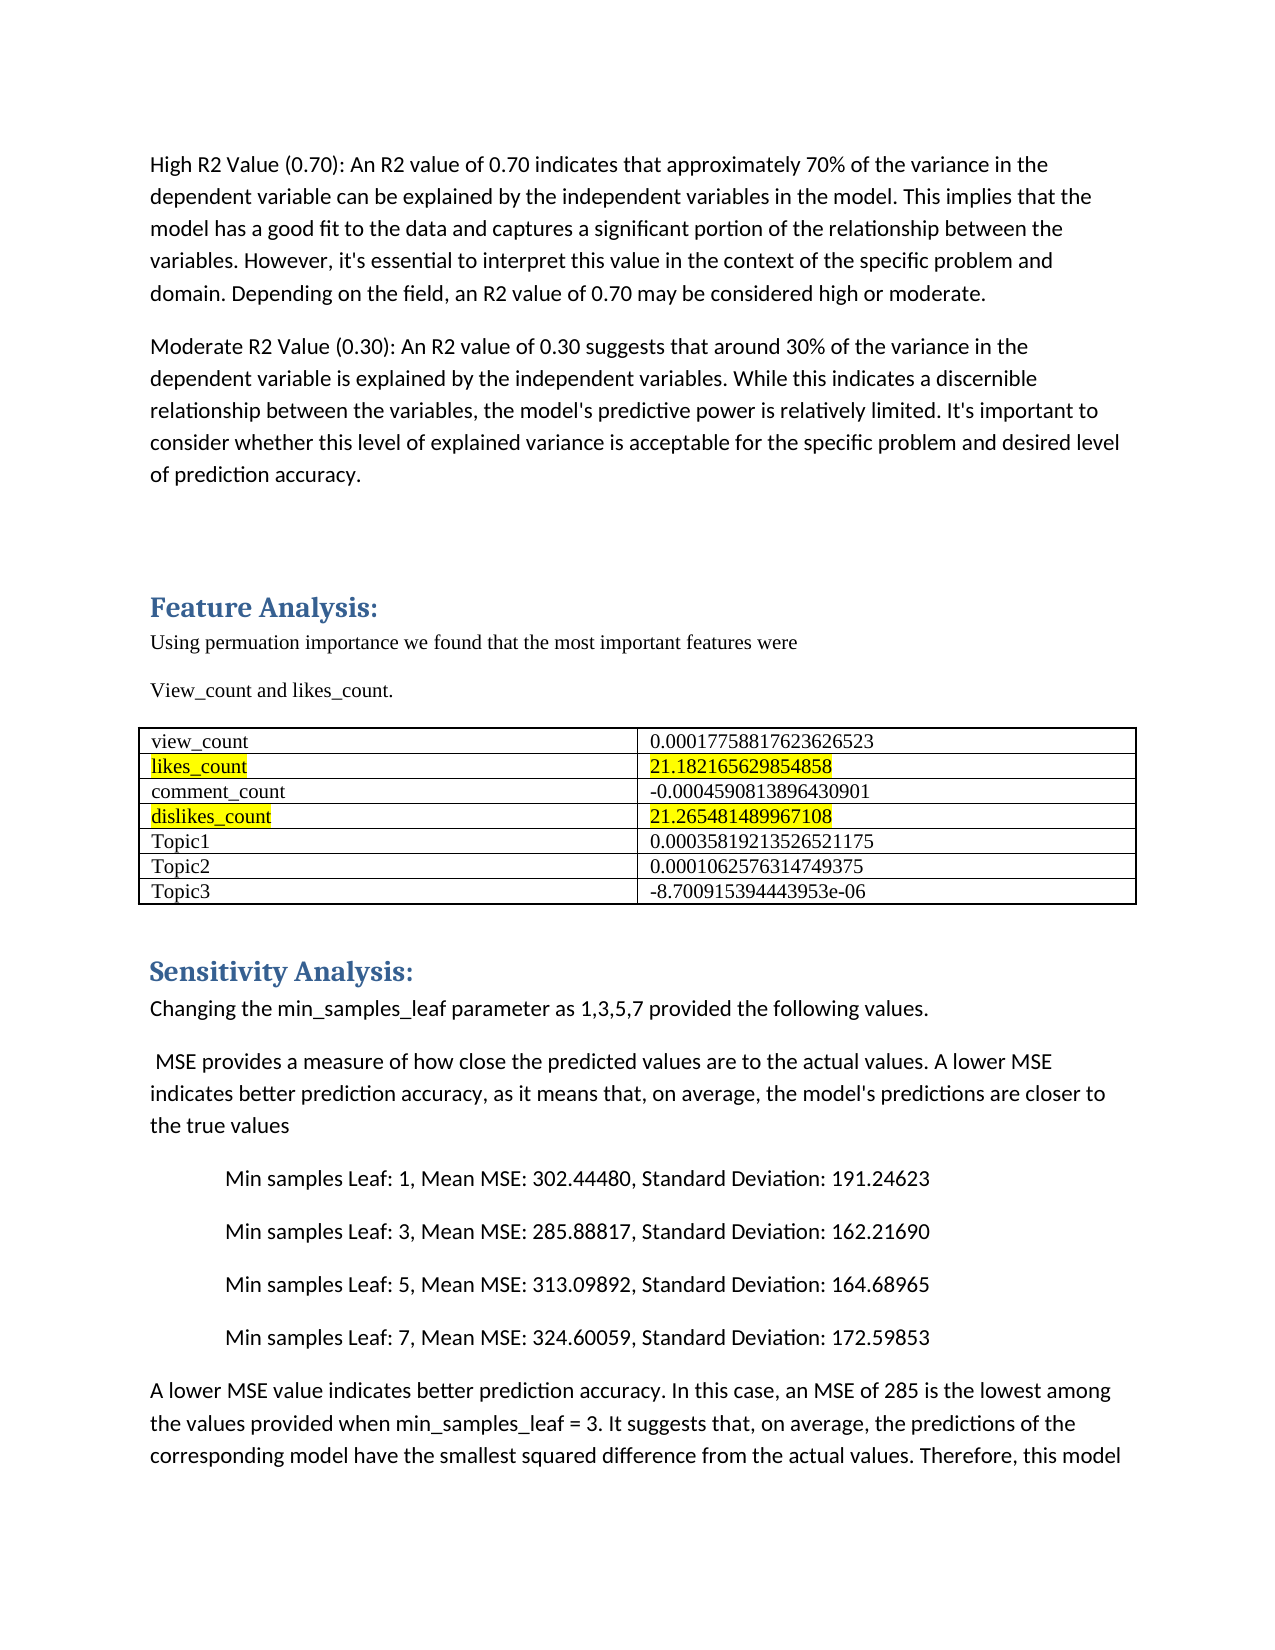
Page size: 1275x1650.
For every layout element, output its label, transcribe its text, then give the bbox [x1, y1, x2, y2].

table_cell -0.0004590813896430901 [638, 779, 1135, 803]
subtitle Sensitivity Analysis: [150, 955, 1125, 989]
text Using permuation importance we found that the most important features were [150, 630, 1125, 654]
table_cell dislikes_count [140, 804, 637, 828]
text Min samples Leaf: 1, Mean MSE: 302.44480, Standard Deviation: 191.24623 [225, 1164, 1125, 1192]
table_cell 21.265481489967108 [638, 804, 1135, 828]
text High R2 Value (0.70): An R2 value of 0.70 indicates that approximately 70% of the variance in the dependent variable can be explained by the independent variables in the model. This implies that the model has a good fit to the data and captures a significant portion of the relationship between the variables. However, it's essential to interpret this value in the context of the specific problem and domain. Depending on the field, an R2 value of 0.70 may be considered high or moderate. [150, 150, 1125, 307]
table_cell 0.0001062576314749375 [638, 854, 1135, 878]
text View_count and likes_count. [150, 678, 1125, 702]
table_header 0.00017758817623626523 [638, 729, 1135, 753]
table_cell 21.182165629854858 [638, 754, 1135, 778]
text MSE provides a measure of how close the predicted values are to the actual values. A lower MSE indicates better prediction accuracy, as it means that, on average, the model's predictions are closer to the true values [150, 1047, 1125, 1139]
text Changing the min_samples_leaf parameter as 1,3,5,7 provided the following values. [150, 994, 1125, 1022]
table_cell Topic3 [140, 879, 637, 903]
table_cell 0.00035819213526521175 [638, 829, 1135, 853]
text Moderate R2 Value (0.30): An R2 value of 0.30 suggests that around 30% of the variance in the dependent variable is explained by the independent variables. While this indicates a discernible relationship between the variables, the model's predictive power is relatively limited. It's important to consider whether this level of explained variance is acceptable for the specific problem and desired level of prediction accuracy. [150, 332, 1125, 488]
subtitle Feature Analysis: [150, 591, 1125, 625]
text A lower MSE value indicates better prediction accuracy. In this case, an MSE of 285 is the lowest among the values provided when min_samples_leaf = 3. It suggests that, on average, the predictions of the corresponding model have the smallest squared difference from the actual values. Therefore, this model [150, 1376, 1125, 1469]
table_cell Topic2 [140, 854, 637, 878]
text Min samples Leaf: 3, Mean MSE: 285.88817, Standard Deviation: 162.21690 [225, 1217, 1125, 1245]
text Min samples Leaf: 7, Mean MSE: 324.60059, Standard Deviation: 172.59853 [225, 1323, 1125, 1351]
table_cell likes_count [140, 754, 637, 778]
table_cell comment_count [140, 779, 637, 803]
table_header view_count [140, 729, 637, 753]
text Min samples Leaf: 5, Mean MSE: 313.09892, Standard Deviation: 164.68965 [225, 1270, 1125, 1298]
table_cell Topic1 [140, 829, 637, 853]
table_cell -8.700915394443953e-06 [638, 879, 1135, 903]
